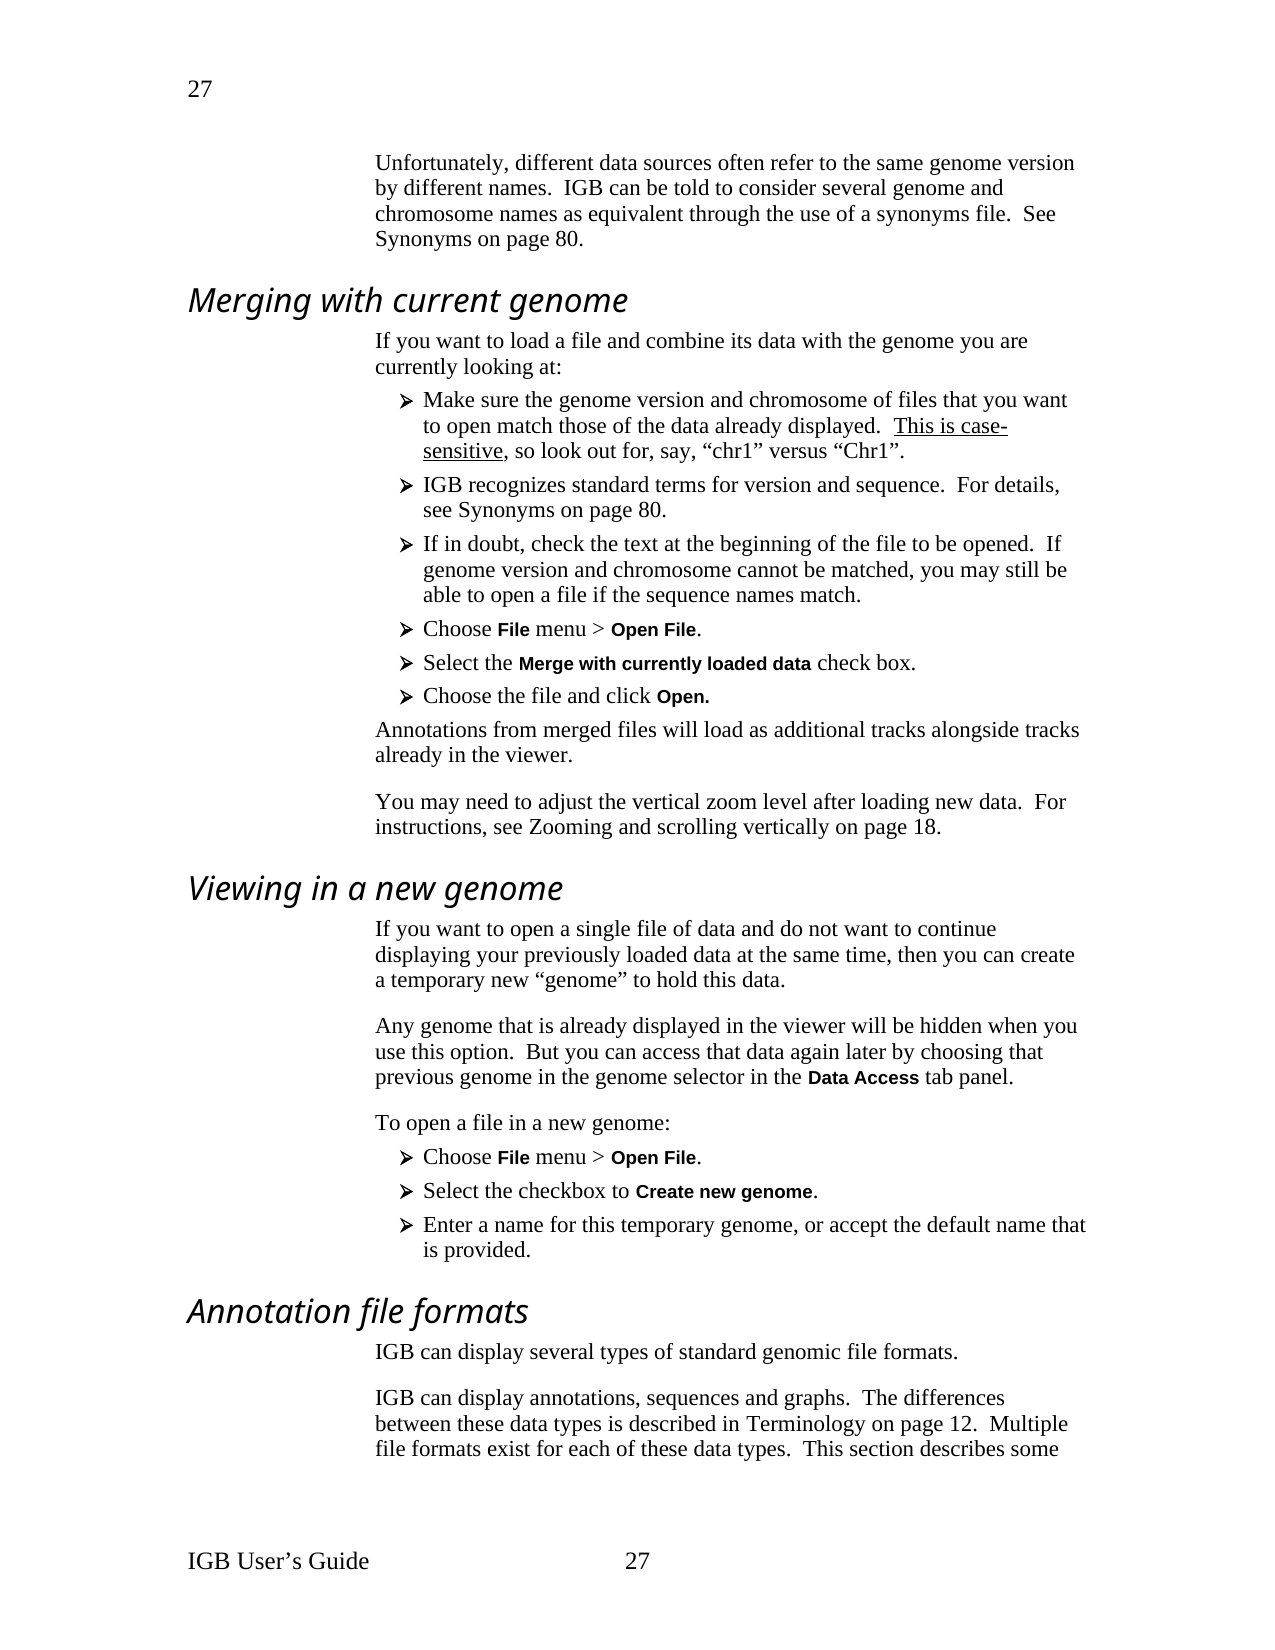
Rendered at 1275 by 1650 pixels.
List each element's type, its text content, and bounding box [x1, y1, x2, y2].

list Choose File menu > Open File. [399, 1144, 1087, 1169]
text Unfortunately, different data sources often refer to the same genome version by different names. IGB can be told to consider several genome and chromosome names as equivalent through the use of a synonyms file. See Synonyms on page 80. [375, 150, 1087, 252]
text Annotations from merged files will load as additional tracks alongside tracks already in the viewer. [375, 717, 1087, 768]
text If you want to open a single file of data and do not want to continue displaying your previously loaded data at the same time, then you can create a temporary new “genome” to hold this data. [375, 916, 1087, 992]
text IGB can display annotations, sequences and graphs. The differences between these data types is described in Terminology on page 11. Multiple file formats exist for each of these data types. This section describes some annotation file formats. Graph file formats are discussed in the section on viewing graphs. [375, 1385, 1087, 1462]
subtitle Merging with current genome [187, 277, 1087, 322]
list IGB recognizes standard terms for version and sequence. For details, see Synonyms on page 80. [399, 472, 1087, 523]
list Make sure the genome version and chromosome of files that you want to open match those of the data already displayed. This is case-sensitive, so look out for, say, “chr1” versus “Chr1”. [399, 387, 1087, 464]
text You may need to adjust the vertical zoom level after loading new data. For instructions, see Zooming and scrolling vertically on page 17. [375, 789, 1087, 839]
list Select the checkbox to Create new genome. [399, 1178, 1087, 1203]
list Choose the file and click Open. [399, 683, 1087, 709]
text IGB can display several types of standard genomic file formats. [375, 1339, 1087, 1364]
list Select the Merge with currently loaded data check box. [399, 649, 1087, 675]
text Any genome that is already displayed in the viewer will be hidden when you use this option. But you can access that data again later by choosing that previous genome in the genome selector in the Data Access tab panel. [375, 1013, 1087, 1089]
text If you want to load a file and combine its data with the genome you are currently looking at: [375, 328, 1087, 379]
subtitle Viewing in a new genome [187, 864, 1087, 910]
list If in doubt, check the text at the beginning of the file to be opened. If genome version and chromosome cannot be matched, you may still be able to open a file if the sequence names match. [399, 531, 1087, 607]
subtitle Annotation file formats [187, 1287, 1087, 1333]
text To open a file in a new genome: [375, 1110, 1087, 1136]
list Enter a name for this temporary genome, or accept the default name that is provided. [399, 1212, 1087, 1262]
list Choose File menu > Open File. [399, 616, 1087, 641]
